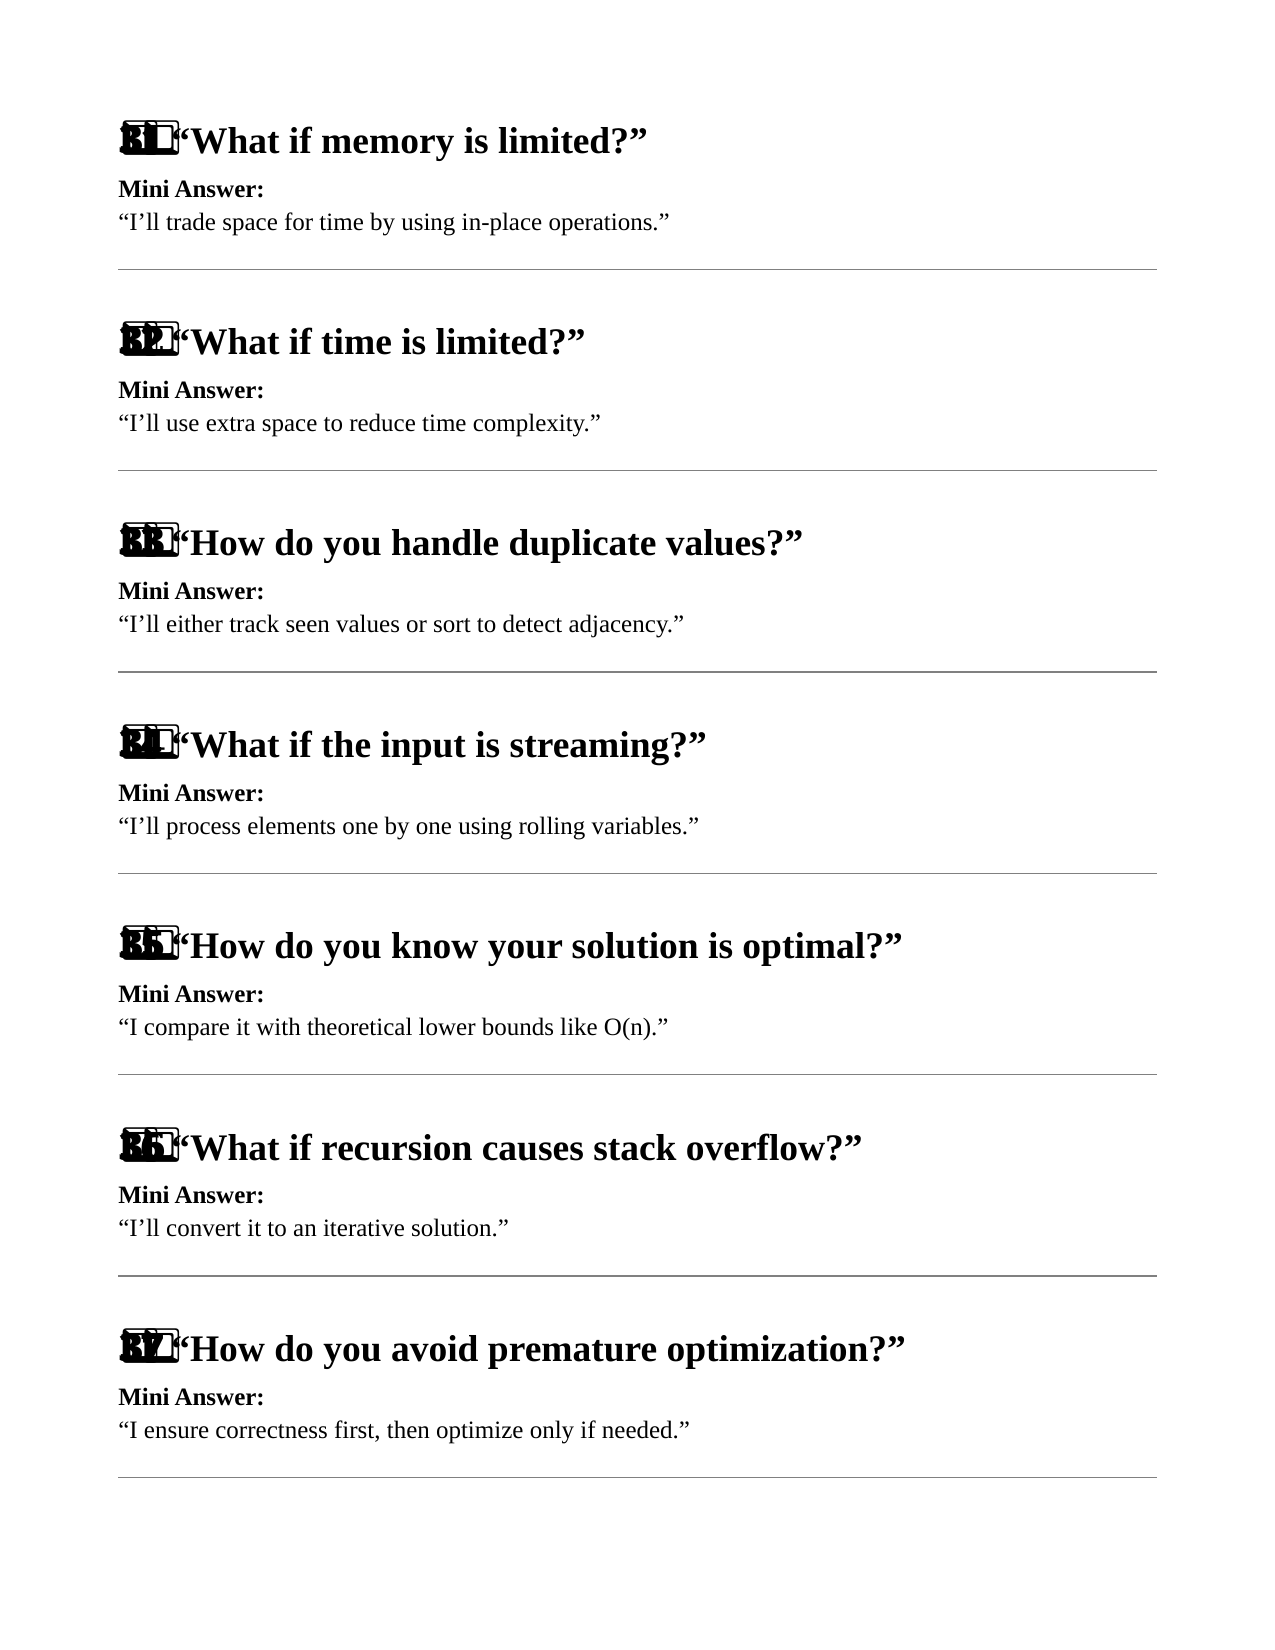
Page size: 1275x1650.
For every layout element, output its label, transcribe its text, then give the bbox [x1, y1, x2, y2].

text Mini Answer: “I’ll use extra space to reduce time complexity.” [118, 375, 1157, 437]
subtitle 3️⃣1️⃣ “What if memory is limited?” [118, 118, 1157, 161]
text Mini Answer: “I compare it with theoretical lower bounds like O(n).” [118, 979, 1157, 1041]
subtitle 3️⃣3️⃣ “How do you handle duplicate values?” [118, 521, 1157, 564]
subtitle 3️⃣6️⃣ “What if recursion causes stack overflow?” [118, 1125, 1157, 1168]
subtitle 3️⃣2️⃣ “What if time is limited?” [118, 319, 1157, 363]
text Mini Answer: “I’ll trade space for time by using in-place operations.” [118, 174, 1157, 236]
subtitle 3️⃣4️⃣ “What if the input is streaming?” [118, 722, 1157, 765]
subtitle 3️⃣5️⃣ “How do you know your solution is optimal?” [118, 923, 1157, 967]
text Mini Answer: “I’ll process elements one by one using rolling variables.” [118, 778, 1157, 839]
text Mini Answer: “I’ll convert it to an iterative solution.” [118, 1181, 1157, 1242]
text Mini Answer: “I’ll either track seen values or sort to detect adjacency.” [118, 576, 1157, 638]
text Mini Answer: “I ensure correctness first, then optimize only if needed.” [118, 1382, 1157, 1444]
subtitle 3️⃣7️⃣ “How do you avoid premature optimization?” [118, 1326, 1157, 1369]
